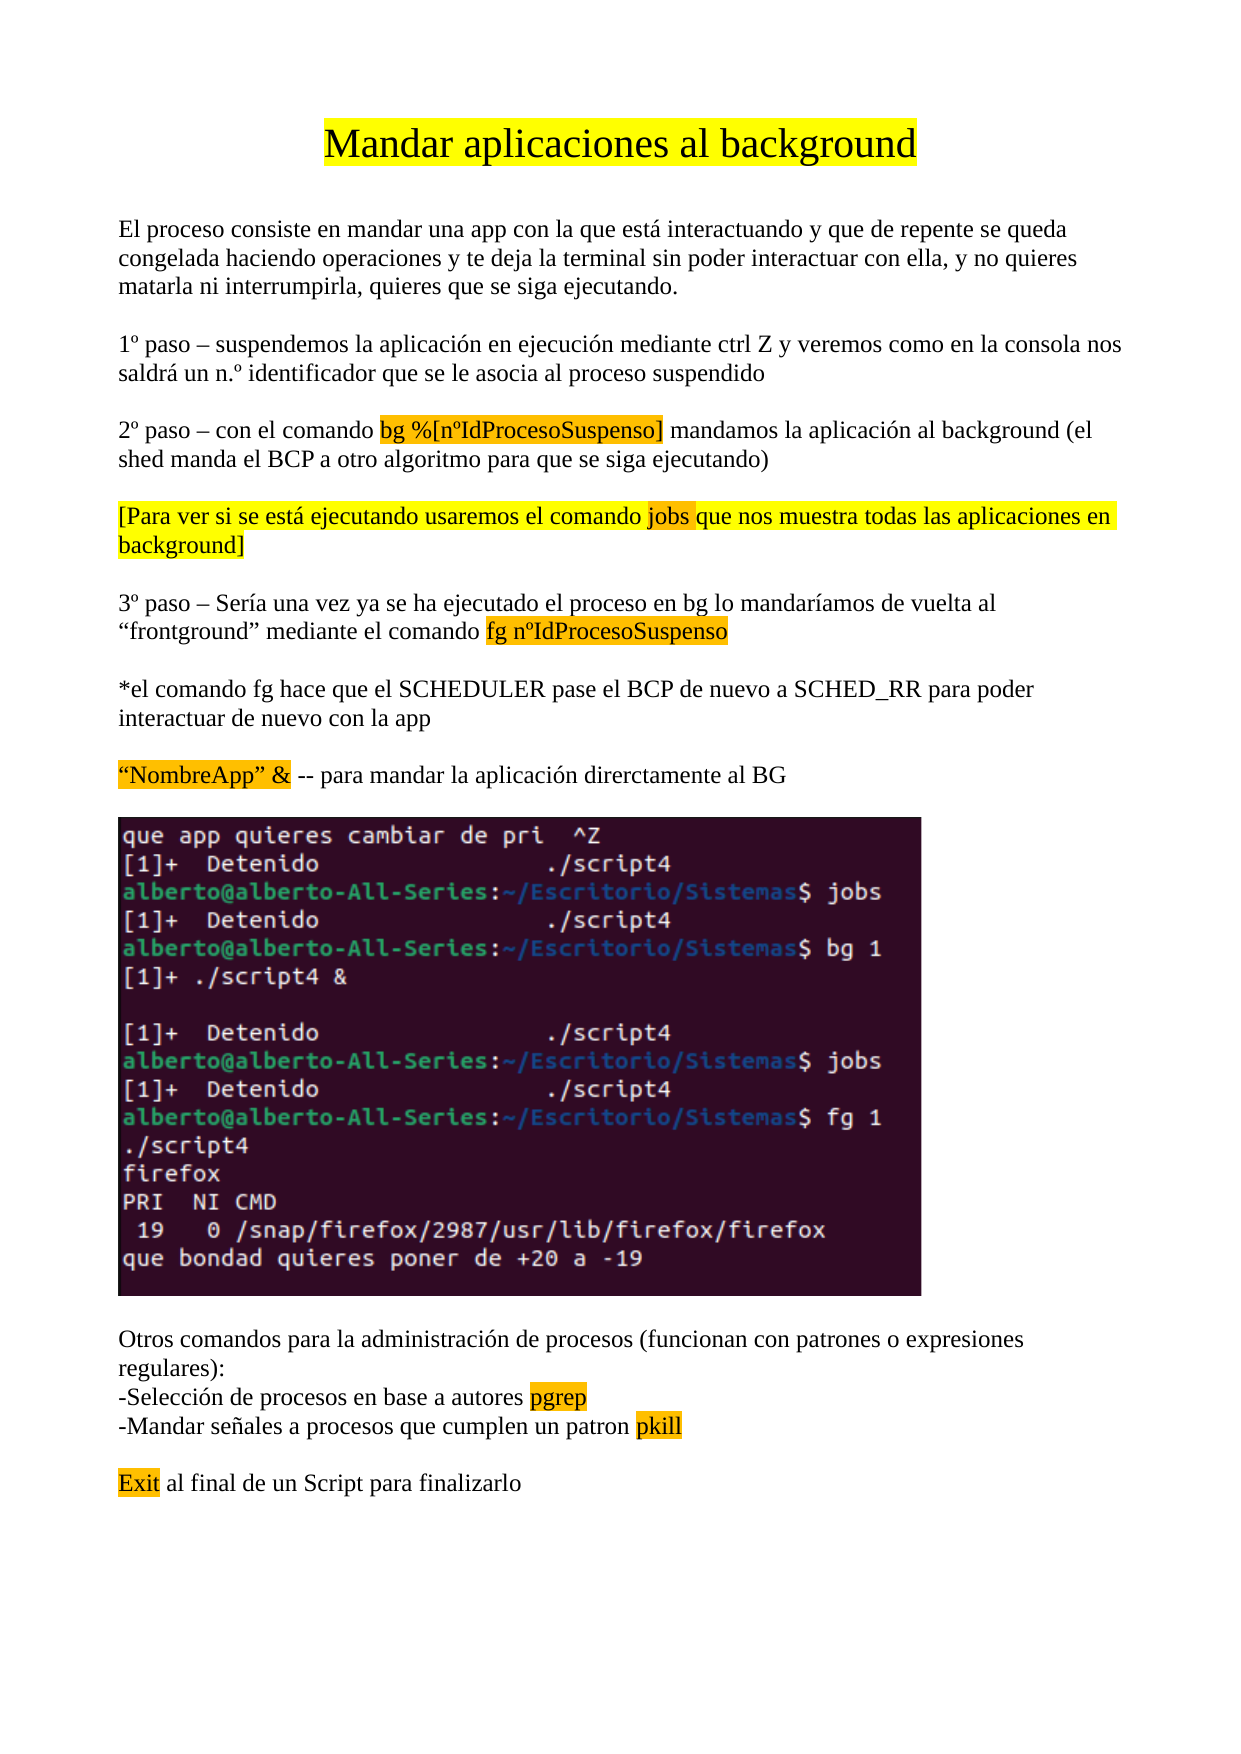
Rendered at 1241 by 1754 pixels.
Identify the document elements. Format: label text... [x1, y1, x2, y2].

text “NombreApp” & -- para mandar la aplicación direrctamente al BG [118, 760, 1122, 789]
text -Mandar señales a procesos que cumplen un patron pkill [118, 1411, 1122, 1439]
text *el comando fg hace que el SCHEDULER pase el BCP de nuevo a SCHED_RR para poder interactuar de nuevo con la app [118, 674, 1122, 731]
text 1º paso – suspendemos la aplicación en ejecución mediante ctrl Z y veremos como en la consola nos saldrá un n.º identificador que se le asocia al proceso suspendido [118, 329, 1122, 386]
text Exit al final de un Script para finalizarlo [118, 1468, 1122, 1497]
text Otros comandos para la administración de procesos (funcionan con patrones o expresiones regulares): [118, 1324, 1122, 1382]
text -Selección de procesos en base a autores pgrep [118, 1382, 1122, 1411]
text 2º paso – con el comando bg %[nºIdProcesoSuspenso] mandamos la aplicación al background (el shed manda el BCP a otro algoritmo para que se siga ejecutando) [118, 415, 1122, 473]
text Mandar aplicaciones al background [118, 118, 1122, 166]
picture [118, 817, 922, 1296]
text 3º paso – Sería una vez ya se ha ejecutado el proceso en bg lo mandaríamos de vuelta al “frontground” mediante el comando fg nºIdProcesoSuspenso [118, 588, 1122, 645]
text El proceso consiste en mandar una app con la que está interactuando y que de repente se queda congelada haciendo operaciones y te deja la terminal sin poder interactuar con ella, y no quieres matarla ni interrumpirla, quieres que se siga ejecutando. [118, 214, 1122, 300]
text [Para ver si se está ejecutando usaremos el comando jobs que nos muestra todas las aplicaciones en background] [118, 501, 1122, 559]
